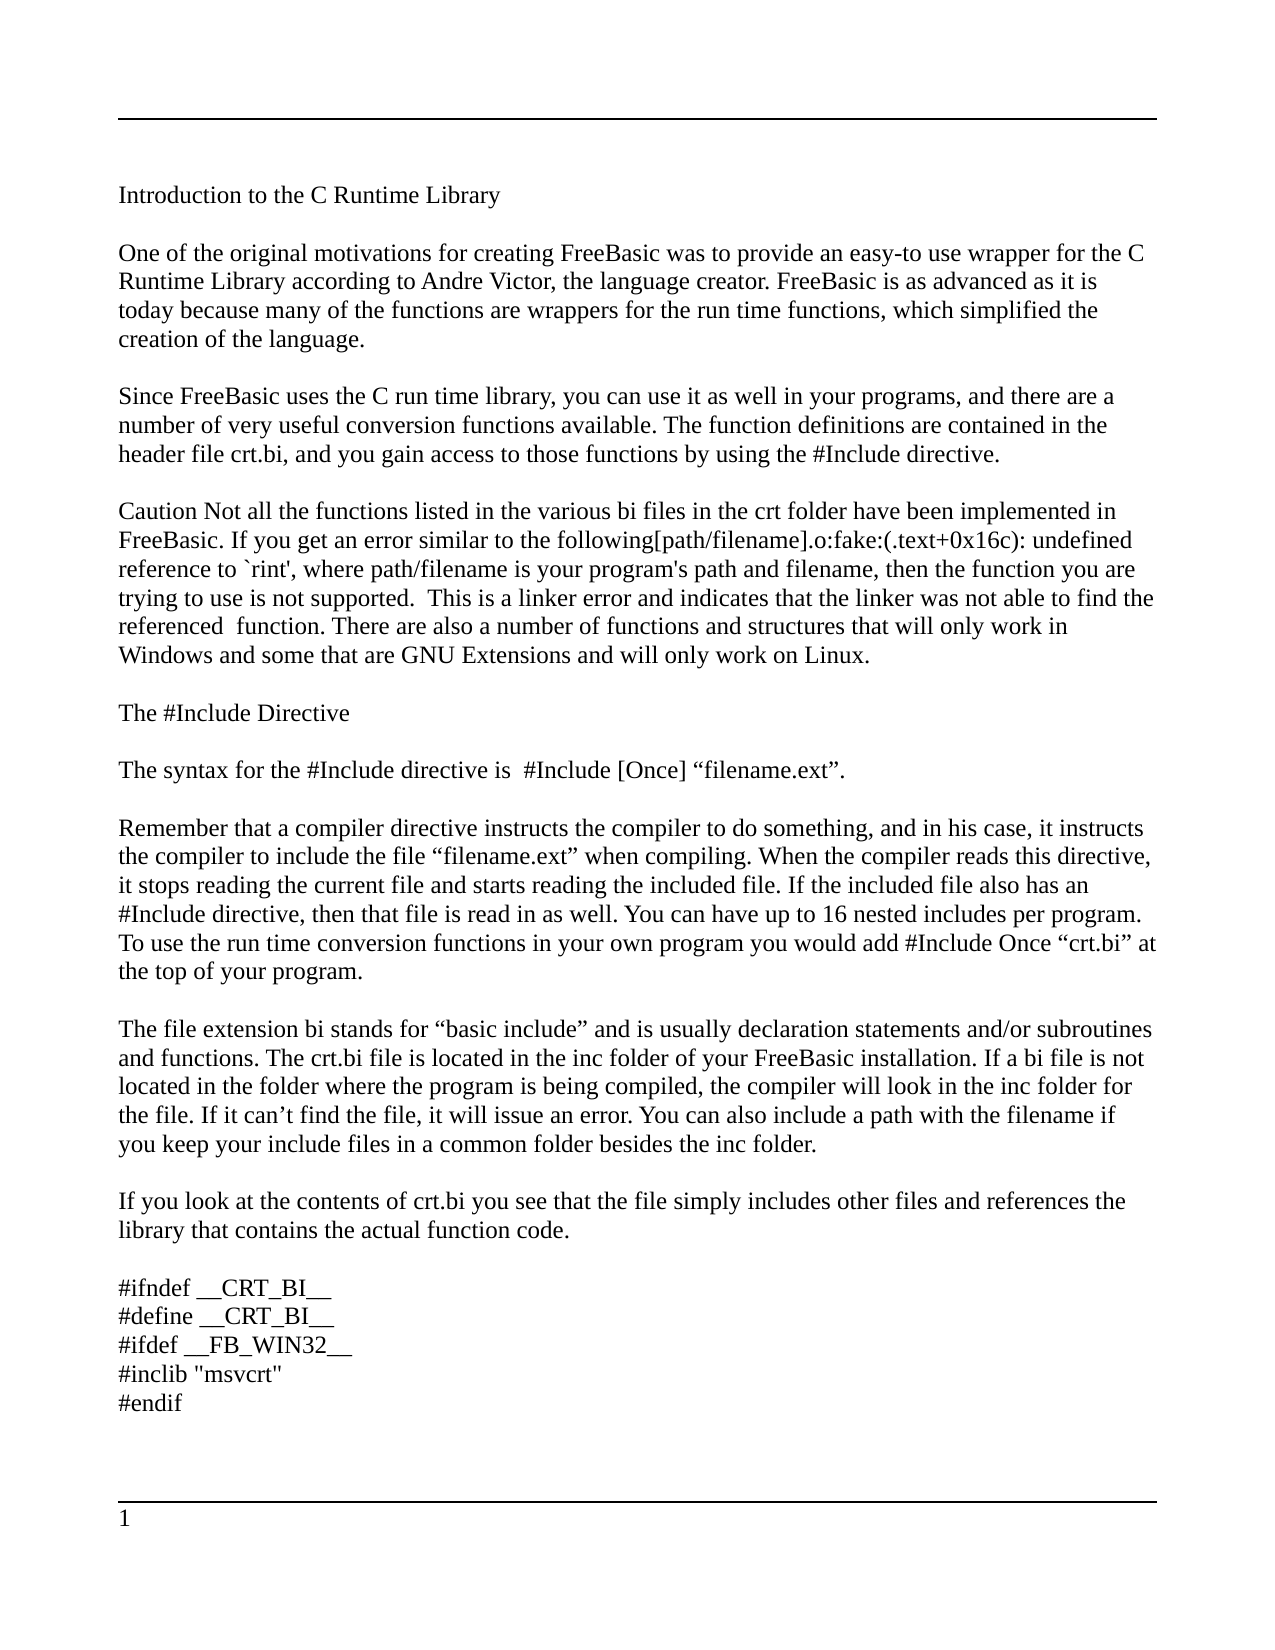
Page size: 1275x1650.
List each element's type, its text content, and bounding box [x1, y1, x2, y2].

text If you look at the contents of crt.bi you see that the file simply includes other files and references the library that contains the actual function code. [118, 1186, 1157, 1244]
text #endif [118, 1388, 1157, 1416]
text Introduction to the C Runtime Library [118, 180, 1157, 209]
text #define __CRT_BI__ [118, 1301, 1157, 1330]
text #inclib "msvcrt" [118, 1359, 1157, 1388]
text One of the original motivations for creating FreeBasic was to provide an easy-to use wrapper for the C Runtime Library according to Andre Victor, the language creator. FreeBasic is as advanced as it is today because many of the functions are wrappers for the run time functions, which simplified the creation of the language. [118, 238, 1157, 353]
text The file extension bi stands for “basic include” and is usually declaration statements and/or subroutines and functions. The crt.bi file is located in the inc folder of your FreeBasic installation. If a bi file is not located in the folder where the program is being compiled, the compiler will look in the inc folder for the file. If it can’t find the file, it will issue an error. You can also include a path with the filename if you keep your include files in a common folder besides the inc folder. [118, 1014, 1157, 1158]
text The syntax for the #Include directive is #Include [Once] “filename.ext”. [118, 755, 1157, 784]
text #ifdef __FB_WIN32__ [118, 1330, 1157, 1359]
text Caution Not all the functions listed in the various bi files in the crt folder have been implemented in FreeBasic. If you get an error similar to the following[path/filename].o:fake:(.text+0x16c): undefined reference to `rint', where path/filename is your program's path and filename, then the function you are trying to use is not supported. This is a linker error and indicates that the linker was not able to find the referenced function. There are also a number of functions and structures that will only work in Windows and some that are GNU Extensions and will only work on Linux. [118, 496, 1157, 669]
text The #Include Directive [118, 698, 1157, 726]
text Since FreeBasic uses the C run time library, you can use it as well in your programs, and there are a number of very useful conversion functions available. The function definitions are contained in the header file crt.bi, and you gain access to those functions by using the #Include directive. [118, 381, 1157, 468]
text #ifndef __CRT_BI__ [118, 1273, 1157, 1301]
text Remember that a compiler directive instructs the compiler to do something, and in his case, it instructs the compiler to include the file “filename.ext” when compiling. When the compiler reads this directive, it stops reading the current file and starts reading the included file. If the included file also has an #Include directive, then that file is read in as well. You can have up to 16 nested includes per program. To use the run time conversion functions in your own program you would add #Include Once “crt.bi” at the top of your program. [118, 813, 1157, 985]
